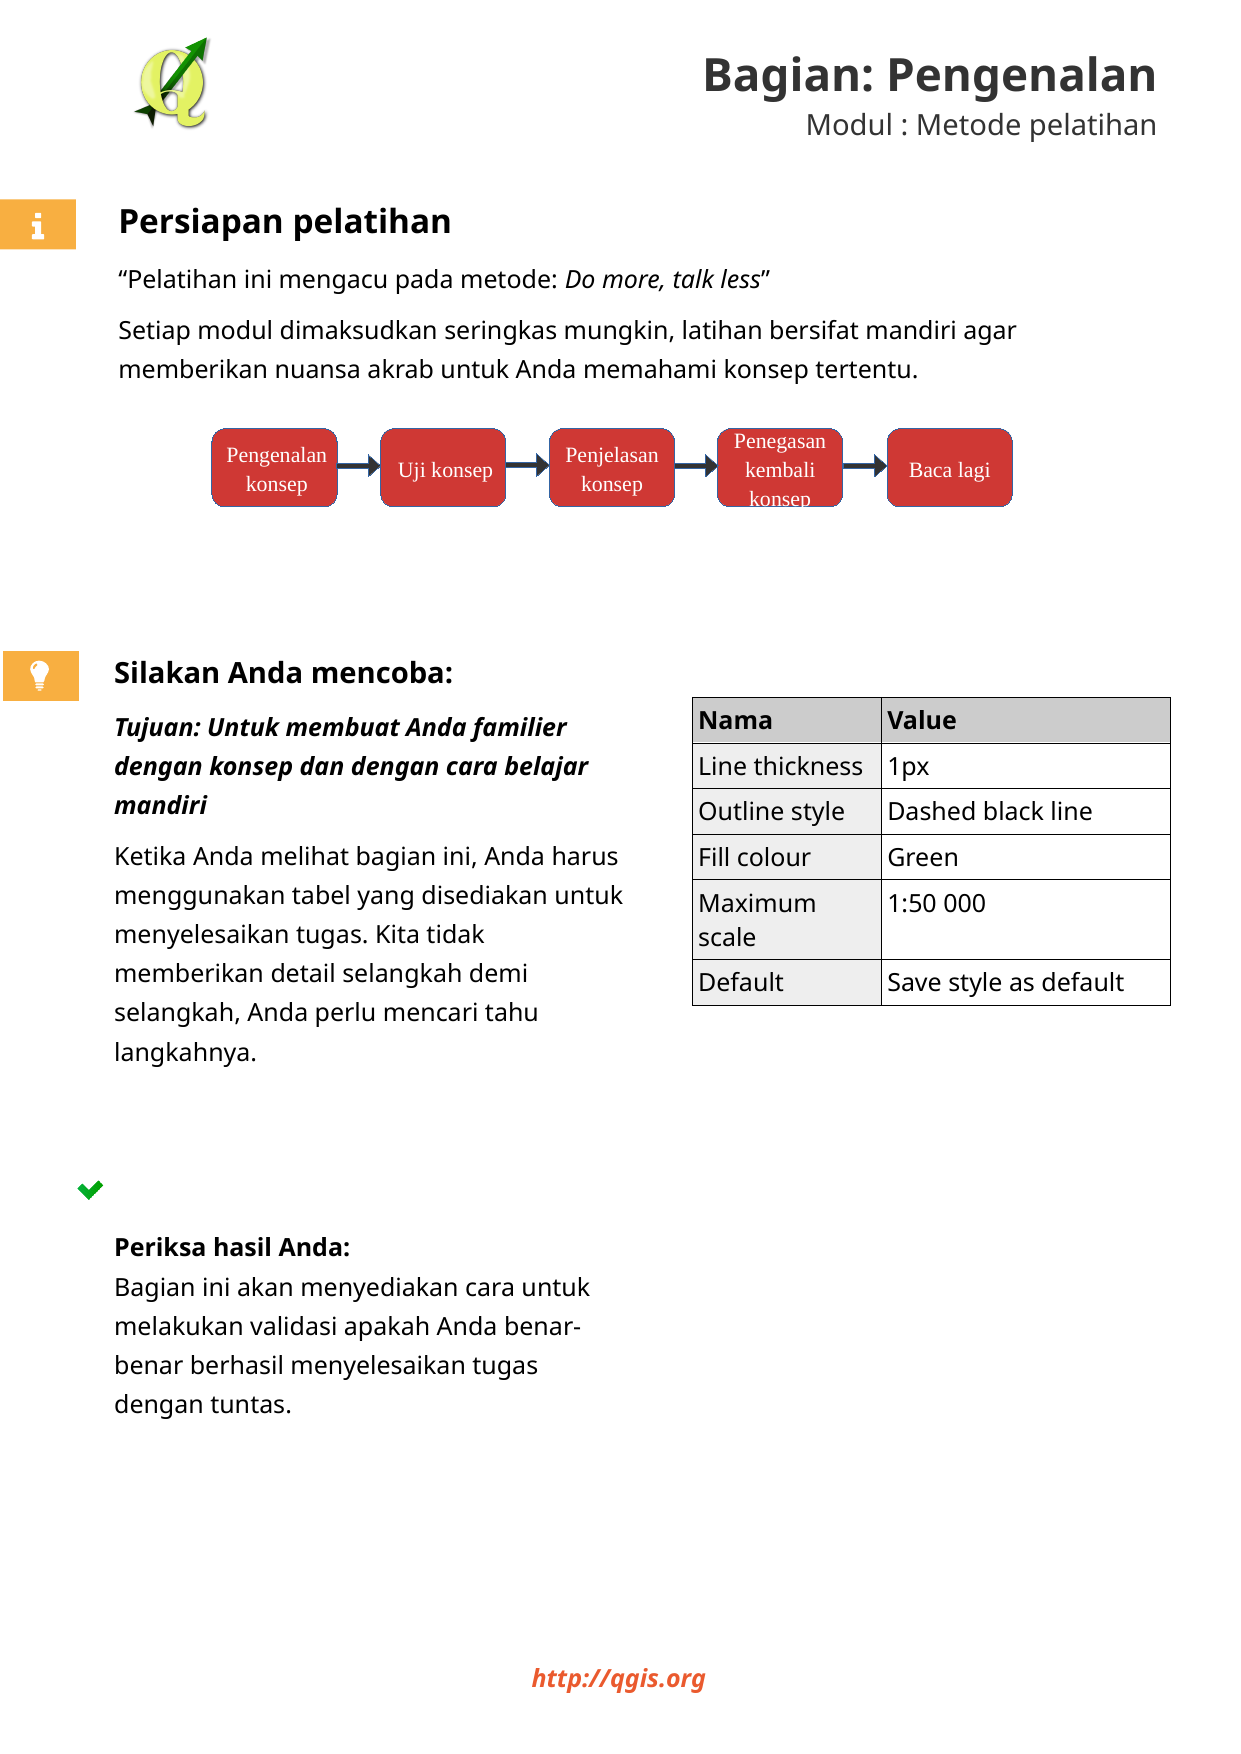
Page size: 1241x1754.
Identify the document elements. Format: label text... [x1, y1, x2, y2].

table_cell 1:50 000 [882, 880, 1170, 959]
table_cell Fill colour [693, 835, 881, 879]
table_header Nama [693, 698, 881, 742]
table_cell Line thickness [693, 744, 881, 788]
table_cell Default [693, 960, 881, 1005]
subtitle Persiapan pelatihan [118, 198, 1122, 243]
table_cell 1px [882, 744, 1170, 788]
table_cell Save style as default [882, 960, 1170, 1005]
text “Pelatihan ini mengacu pada metode: Do more, talk less” [118, 262, 1122, 296]
table_cell Green [882, 835, 1170, 879]
table_header Value [882, 698, 1170, 742]
table_cell Maximum scale [693, 880, 881, 959]
table_cell Dashed black line [882, 789, 1170, 834]
picture [126, 35, 222, 131]
table_cell Outline style [693, 789, 881, 834]
text Setiap modul dimaksudkan seringkas mungkin, latihan bersifat mandiri agar memberikan nuansa akrab untuk Anda memahami konsep tertentu. [118, 313, 1122, 425]
